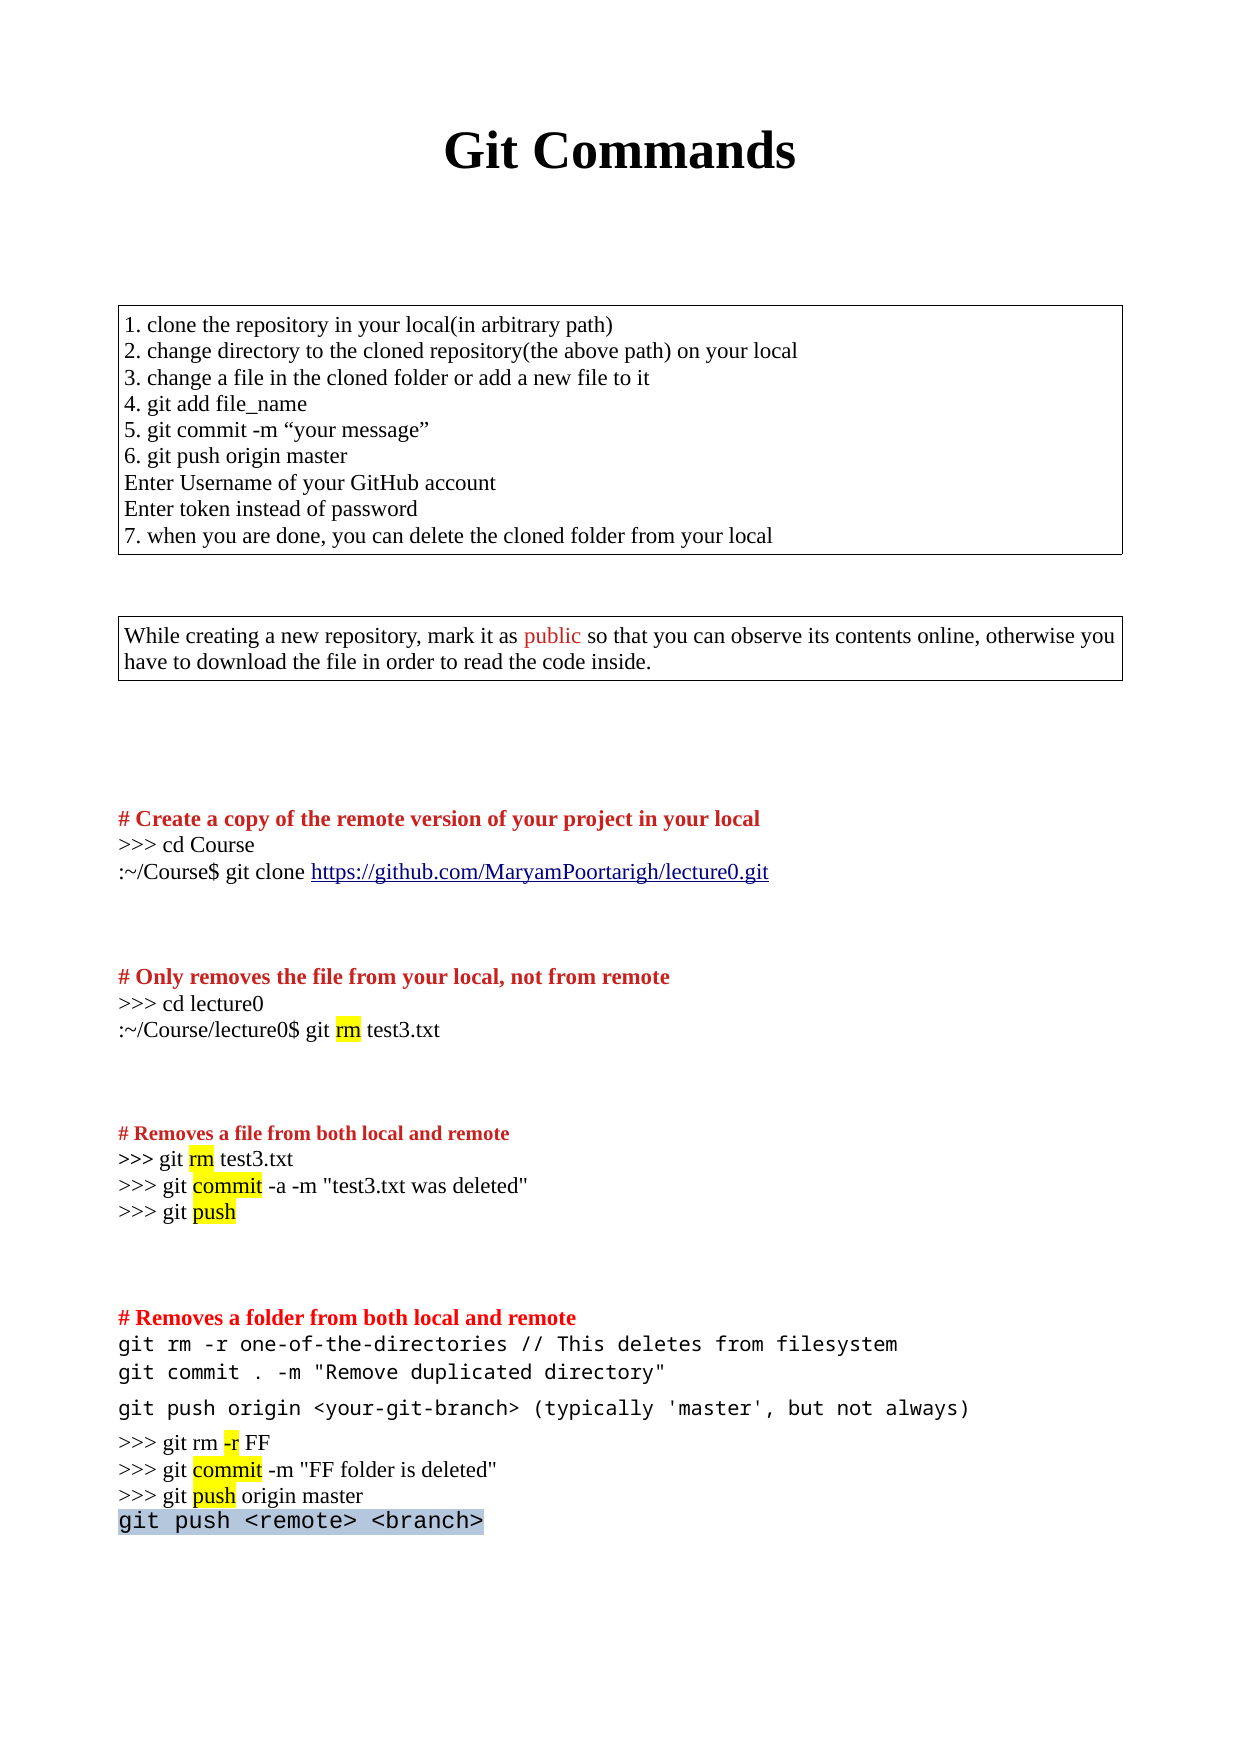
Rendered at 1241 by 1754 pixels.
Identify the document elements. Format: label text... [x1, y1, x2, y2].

text git commit . -m "Remove duplicated directory" [118, 1358, 1122, 1385]
text Git Commands [118, 118, 1122, 180]
text >>> git push origin master [118, 1482, 1122, 1508]
text # Removes a file from both local and remote [118, 1121, 1122, 1145]
text git rm -r one-of-the-directories // This deletes from filesystem [118, 1330, 1122, 1358]
text :~/Course$ git clone https://github.com/MaryamPoortarigh/lecture0.git [118, 858, 1122, 884]
text >>> git push [118, 1198, 1122, 1224]
table_header While creating a new repository, mark it as public so that you can observe its contents online, otherwise you have to download the file in order to read the code inside. [119, 617, 1122, 680]
text >>> git commit -m "FF folder is deleted" [118, 1456, 1122, 1482]
text :~/Course/lecture0$ git rm test3.txt [118, 1016, 1122, 1042]
text # Create a copy of the remote version of your project in your local [118, 805, 1122, 831]
text # Only removes the file from your local, not from remote [118, 963, 1122, 989]
text >>> git commit -a -m "test3.txt was deleted" [118, 1172, 1122, 1198]
text git push <remote> <branch> [118, 1508, 1122, 1535]
text >>> git rm -r FF [118, 1429, 1122, 1456]
text >>> cd Course [118, 831, 1122, 858]
text # Removes a folder from both local and remote [118, 1303, 1122, 1330]
text >>> cd lecture0 [118, 989, 1122, 1016]
text >>> git rm test3.txt [118, 1145, 1122, 1172]
table_header 1. clone the repository in your local(in arbitrary path) 2. change directory to the cloned repository(the above path) on your local 3. change a file in the cloned folder or add a new file to it 4. git add file_name 5. git commit -m “your message” 6. git push origin master Enter Username of your GitHub account Enter token instead of password 7. when you are done, you can delete the cloned folder from your local [119, 306, 1122, 554]
text git push origin <your-git-branch> (typically 'master', but not always) [118, 1393, 1122, 1421]
